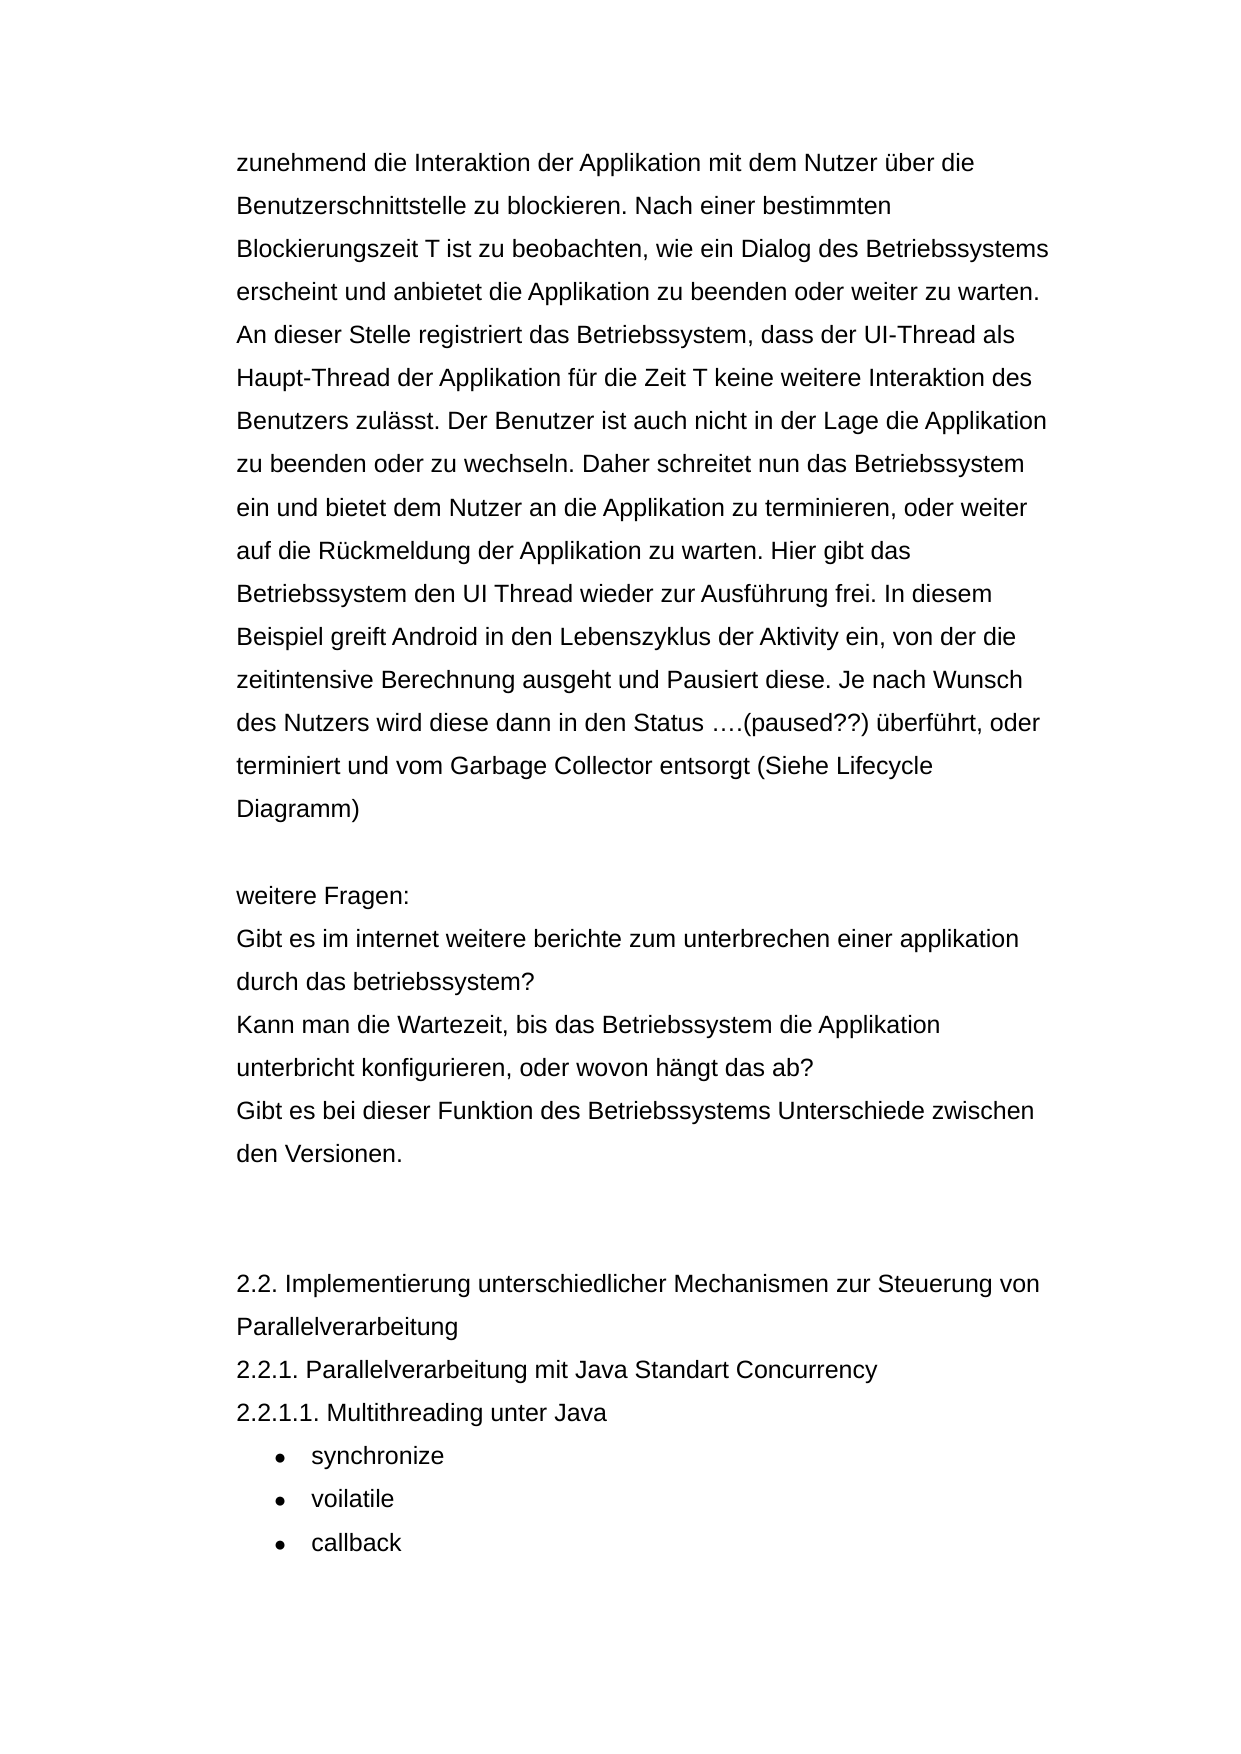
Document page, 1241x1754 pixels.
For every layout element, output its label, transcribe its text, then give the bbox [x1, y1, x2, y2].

text Kann man die Wartezeit, bis das Betriebssystem die Applikation unterbricht konfigurieren, oder wovon hängt das ab? [236, 1010, 1063, 1082]
text 2.2.1. Parallelverarbeitung mit Java Standart Concurrency [236, 1355, 1063, 1384]
text An dieser Stelle registriert das Betriebssystem, dass der UI-Thread als Haupt-Thread der Applikation für die Zeit T keine weitere Interaktion des Benutzers zulässt. Der Benutzer ist auch nicht in der Lage die Applikation zu beenden oder zu wechseln. Daher schreitet nun das Betriebssystem ein und bietet dem Nutzer an die Applikation zu terminieren, oder weiter auf die Rückmeldung der Applikation zu warten. Hier gibt das Betriebssystem den UI Thread wieder zur Ausführung frei. In diesem Beispiel greift Android in den Lebenszyklus der Aktivity ein, von der die zeitintensive Berechnung ausgeht und Pausiert diese. Je nach Wunsch des Nutzers wird diese dann in den Status ….(paused??) überführt, oder terminiert und vom Garbage Collector entsorgt (Siehe Lifecycle Diagramm) [236, 320, 1063, 823]
text weitere Fragen: [236, 881, 1063, 909]
text Gibt es im internet weitere berichte zum unterbrechen einer applikation durch das betriebssystem? [236, 924, 1063, 996]
list callback [274, 1528, 1063, 1556]
text 2.2. Implementierung unterschiedlicher Mechanismen zur Steuerung von Parallelverarbeitung [236, 1269, 1063, 1341]
text Gibt es bei dieser Funktion des Betriebssystems Unterschiede zwischen den Versionen. [236, 1096, 1063, 1168]
text 2.2.1.1. Multithreading unter Java [236, 1398, 1063, 1427]
list synchronize [274, 1441, 1063, 1470]
list voilatile [274, 1484, 1063, 1513]
text zunehmend die Interaktion der Applikation mit dem Nutzer über die Benutzerschnittstelle zu blockieren. Nach einer bestimmten Blockierungszeit T ist zu beobachten, wie ein Dialog des Betriebssystems erscheint und anbietet die Applikation zu beenden oder weiter zu warten. [236, 148, 1063, 306]
